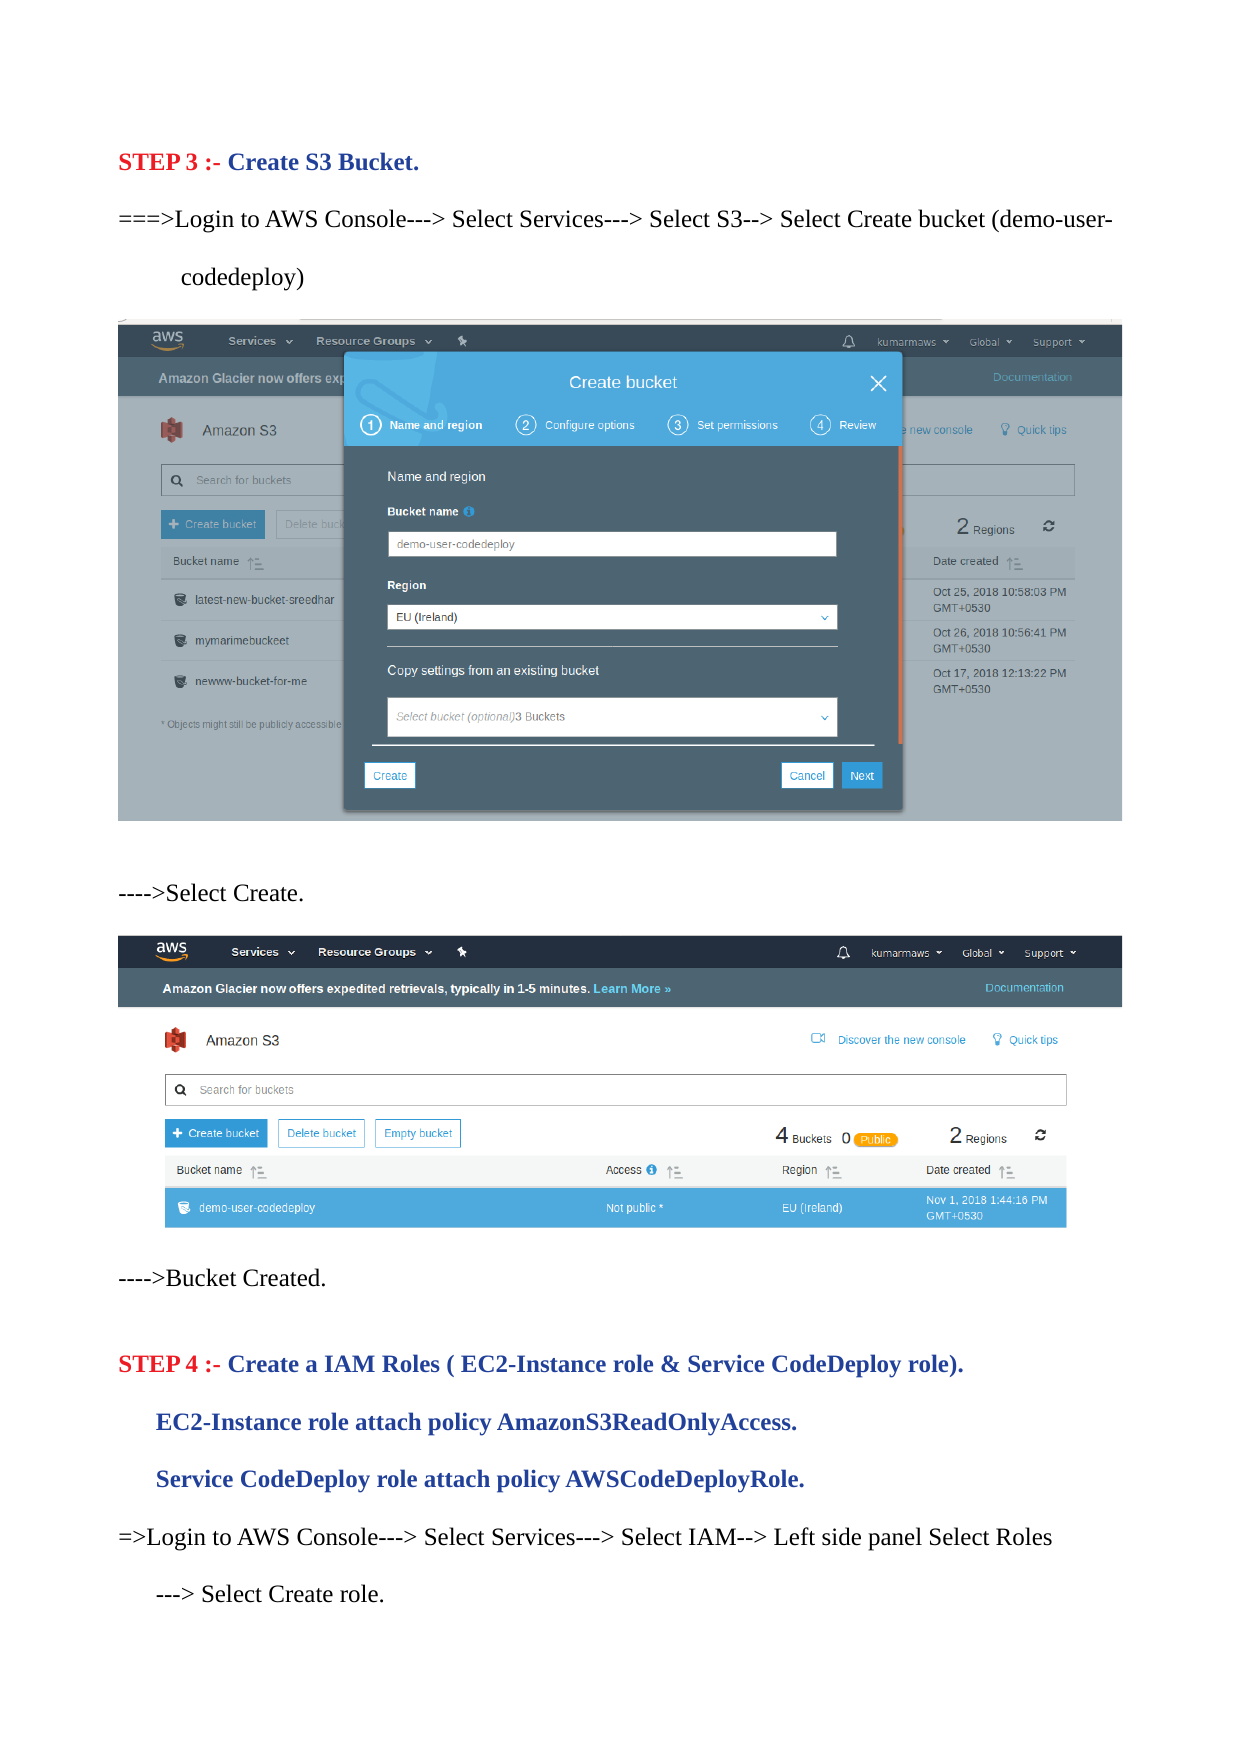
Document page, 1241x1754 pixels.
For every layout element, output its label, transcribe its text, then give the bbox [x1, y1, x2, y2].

text ---> Select Create role. [118, 1579, 1122, 1608]
picture [118, 935, 1123, 1235]
text ===>Login to AWS Console---> Select Services---> Select S3--> Select Create bucket (demo-user- [118, 204, 1122, 233]
text Service CodeDeploy role attach policy AWSCodeDeployRole. [118, 1464, 1122, 1493]
text codedeploy) [118, 262, 1122, 291]
text STEP 3 :- Create S3 Bucket. [118, 147, 1122, 176]
picture [118, 319, 1123, 821]
text ---->Select Create. [118, 878, 1122, 907]
text ---->Bucket Created. [118, 1263, 1122, 1292]
text =>Login to AWS Console---> Select Services---> Select IAM--> Left side panel Select Roles [118, 1522, 1122, 1550]
text STEP 4 :- Create a IAM Roles ( EC2-Instance role & Service CodeDeploy role). [118, 1349, 1122, 1378]
text EC2-Instance role attach policy AmazonS3ReadOnlyAccess. [118, 1407, 1122, 1435]
